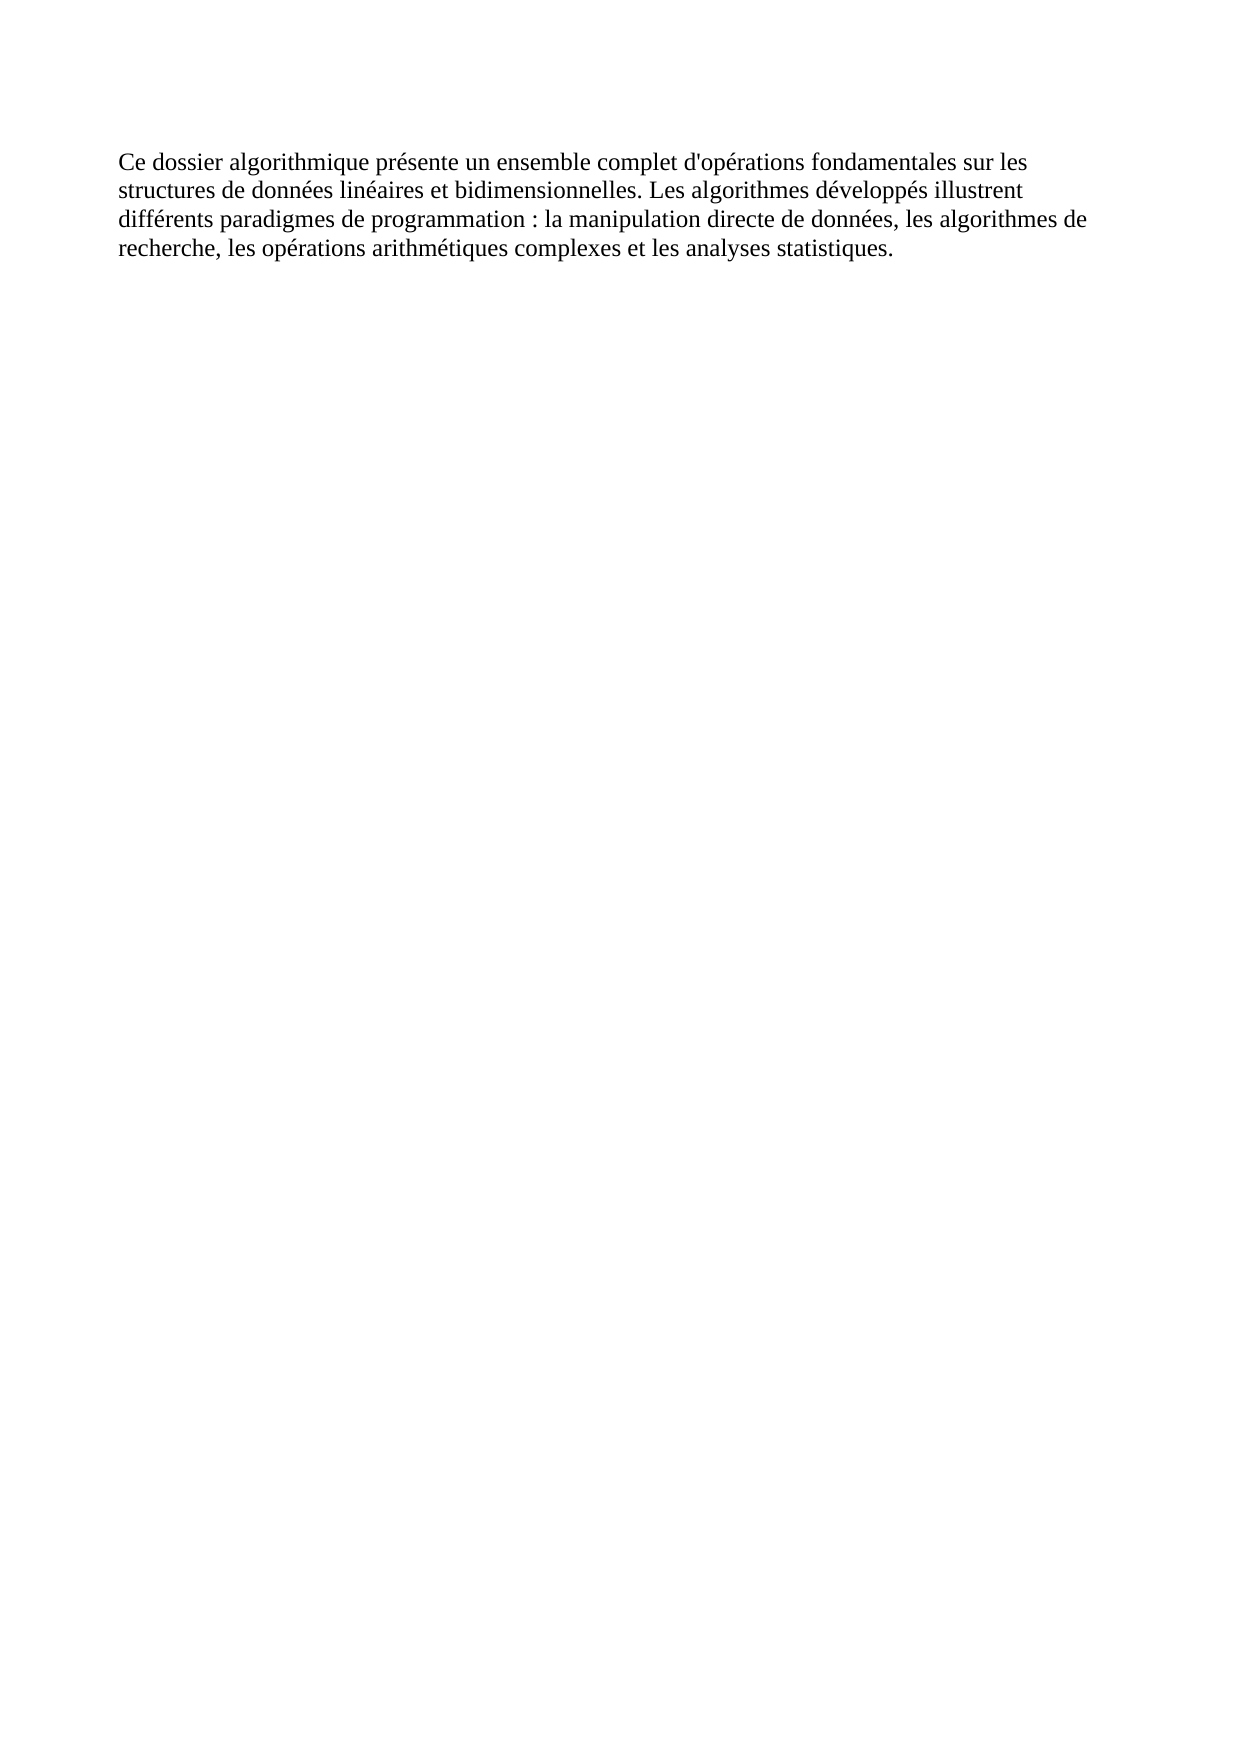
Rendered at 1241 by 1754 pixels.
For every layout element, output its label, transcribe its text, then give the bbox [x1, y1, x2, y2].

text Ce dossier algorithmique présente un ensemble complet d'opérations fondamentales sur les structures de données linéaires et bidimensionnelles. Les algorithmes développés illustrent différents paradigmes de programmation : la manipulation directe de données, les algorithmes de recherche, les opérations arithmétiques complexes et les analyses statistiques. [118, 147, 1122, 262]
